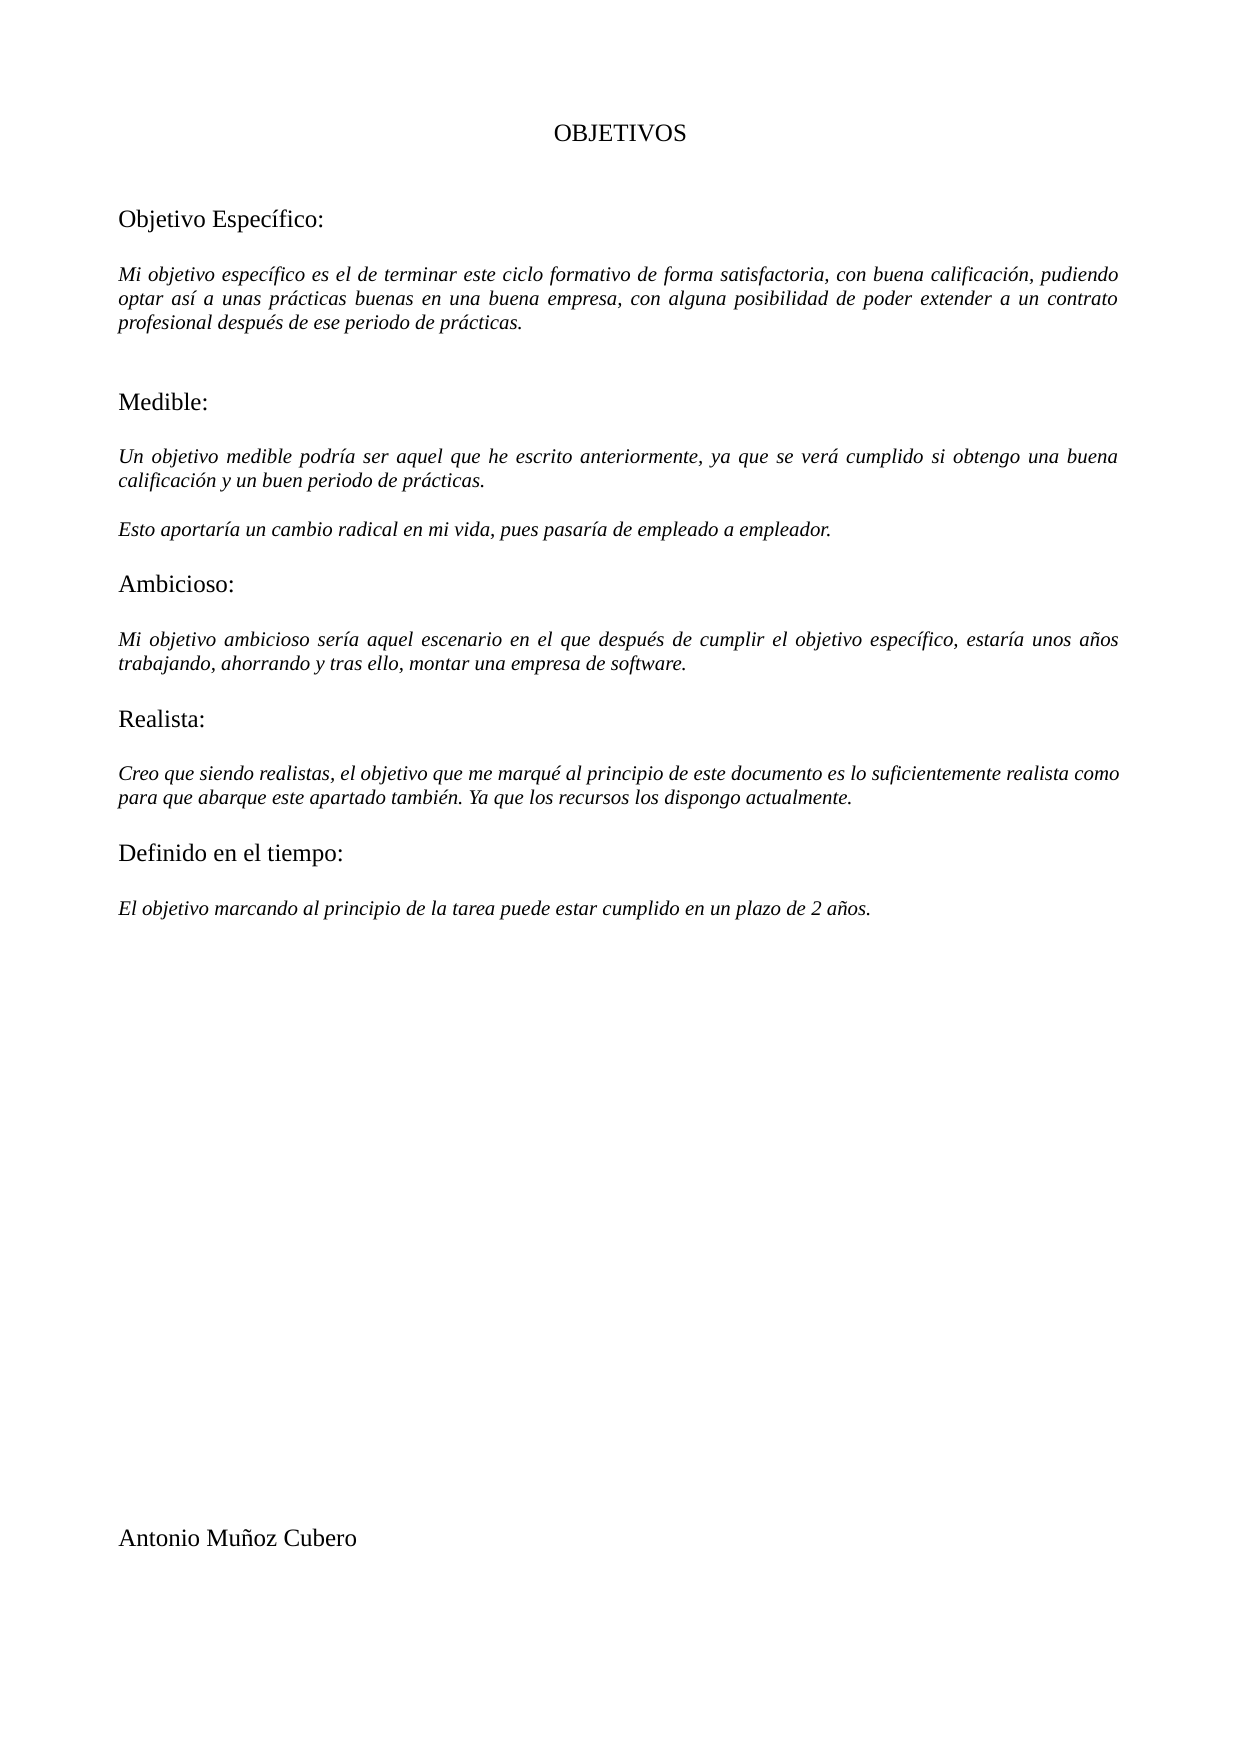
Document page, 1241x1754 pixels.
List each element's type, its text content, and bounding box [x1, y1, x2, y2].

text OBJETIVOS [118, 118, 1122, 147]
text Medible: [118, 387, 1122, 416]
text Antonio Muñoz Cubero [118, 1523, 1122, 1552]
text Realista: [118, 704, 1122, 732]
text Un objetivo medible podría ser aquel que he escrito anteriormente, ya que se verá cumplido si obtengo una buena calificación y un buen periodo de prácticas. [118, 444, 1122, 492]
text Definido en el tiempo: [118, 838, 1122, 867]
text Objetivo Específico: [118, 204, 1122, 233]
text Mi objetivo específico es el de terminar este ciclo formativo de forma satisfactoria, con buena calificación, pudiendo optar así a unas prácticas buenas en una buena empresa, con alguna posibilidad de poder extender a un contrato profesional después de ese periodo de prácticas. [118, 262, 1122, 334]
text Esto aportaría un cambio radical en mi vida, pues pasaría de empleado a empleador. [118, 517, 1122, 541]
text Creo que siendo realistas, el objetivo que me marqué al principio de este documento es lo suficientemente realista como para que abarque este apartado también. Ya que los recursos los dispongo actualmente. [118, 761, 1122, 809]
text Ambicioso: [118, 569, 1122, 598]
text El objetivo marcando al principio de la tarea puede estar cumplido en un plazo de 2 años. [118, 896, 1122, 920]
text Mi objetivo ambicioso sería aquel escenario en el que después de cumplir el objetivo específico, estaría unos años trabajando, ahorrando y tras ello, montar una empresa de software. [118, 627, 1122, 675]
